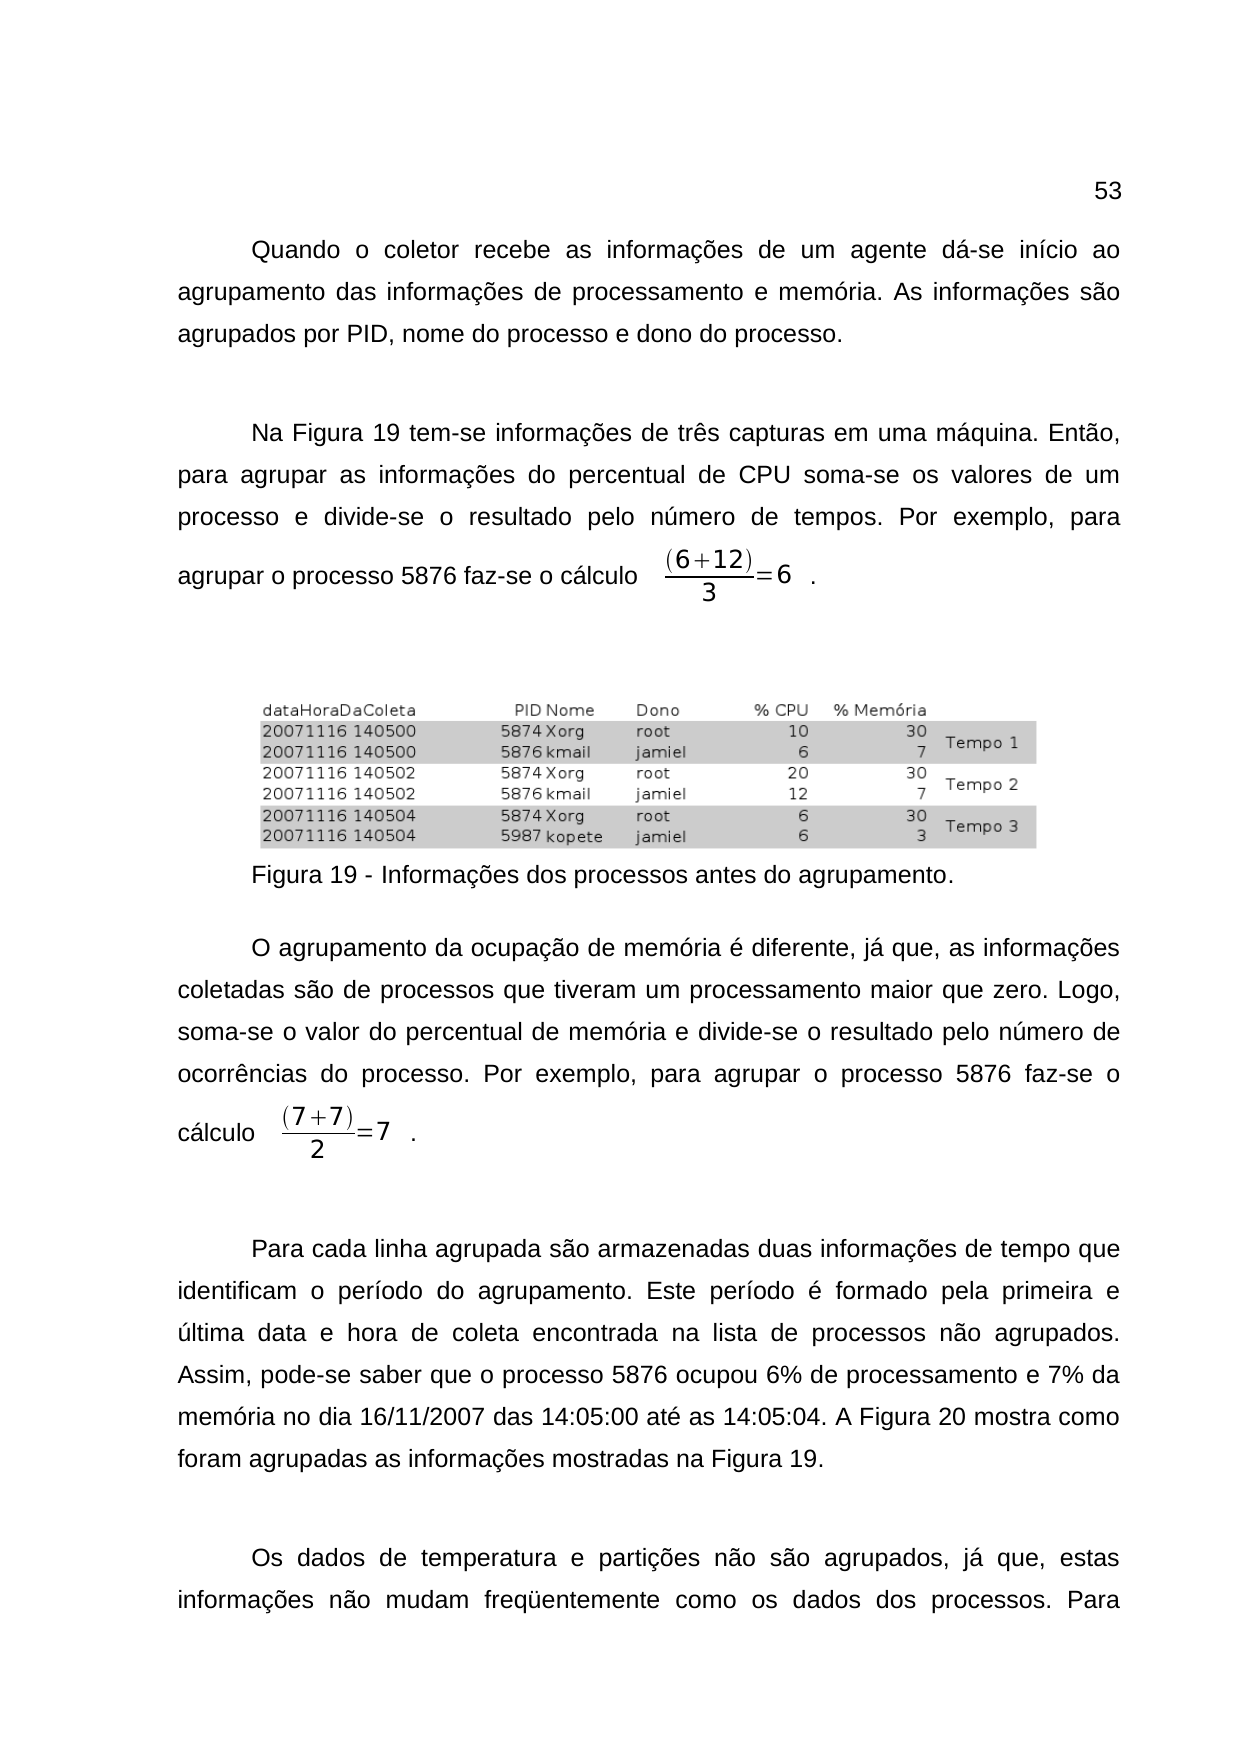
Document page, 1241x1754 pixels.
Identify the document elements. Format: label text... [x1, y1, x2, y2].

picture [251, 698, 1049, 861]
text Para cada linha agrupada são armazenadas duas informações de tempo que identificam o período do agrupamento. Este período é formado pela primeira e última data e hora de coleta encontrada na lista de processos não agrupados. Assim, pode-se saber que o processo 5876 ocupou 6% de processamento e 7% da memória no dia 16/11/2007 das 14:05:00 até as 14:05:04. A Figura 20 mostra como foram agrupadas as informações mostradas na Figura 19. [177, 1235, 1122, 1473]
list Informações dos processos antes do agrupamento. [251, 861, 1048, 889]
list [251, 690, 1048, 698]
text Os dados de temperatura e partições não são agrupados, já que, estas informações não mudam freqüentemente como os dados dos processos. Para [177, 1544, 1122, 1614]
text Na Figura 19 tem-se informações de três capturas em uma máquina. Então, para agrupar as informações do percentual de CPU soma-se os valores de um processo e divide-se o resultado pelo número de tempos. Por exemplo, para agrupar o processo 5876 faz-se o cálculo . [177, 419, 1122, 608]
text Quando o coletor recebe as informações de um agente dá-se início ao agrupamento das informações de processamento e memória. As informações são agrupados por PID, nome do processo e dono do processo. [177, 236, 1122, 348]
text O agrupamento da ocupação de memória é diferente, já que, as informações coletadas são de processos que tiveram um processamento maior que zero. Logo, soma-se o valor do percentual de memória e divide-se o resultado pelo número de ocorrências do processo. Por exemplo, para agrupar o processo 5876 faz-se o cálculo . [177, 678, 1122, 1164]
